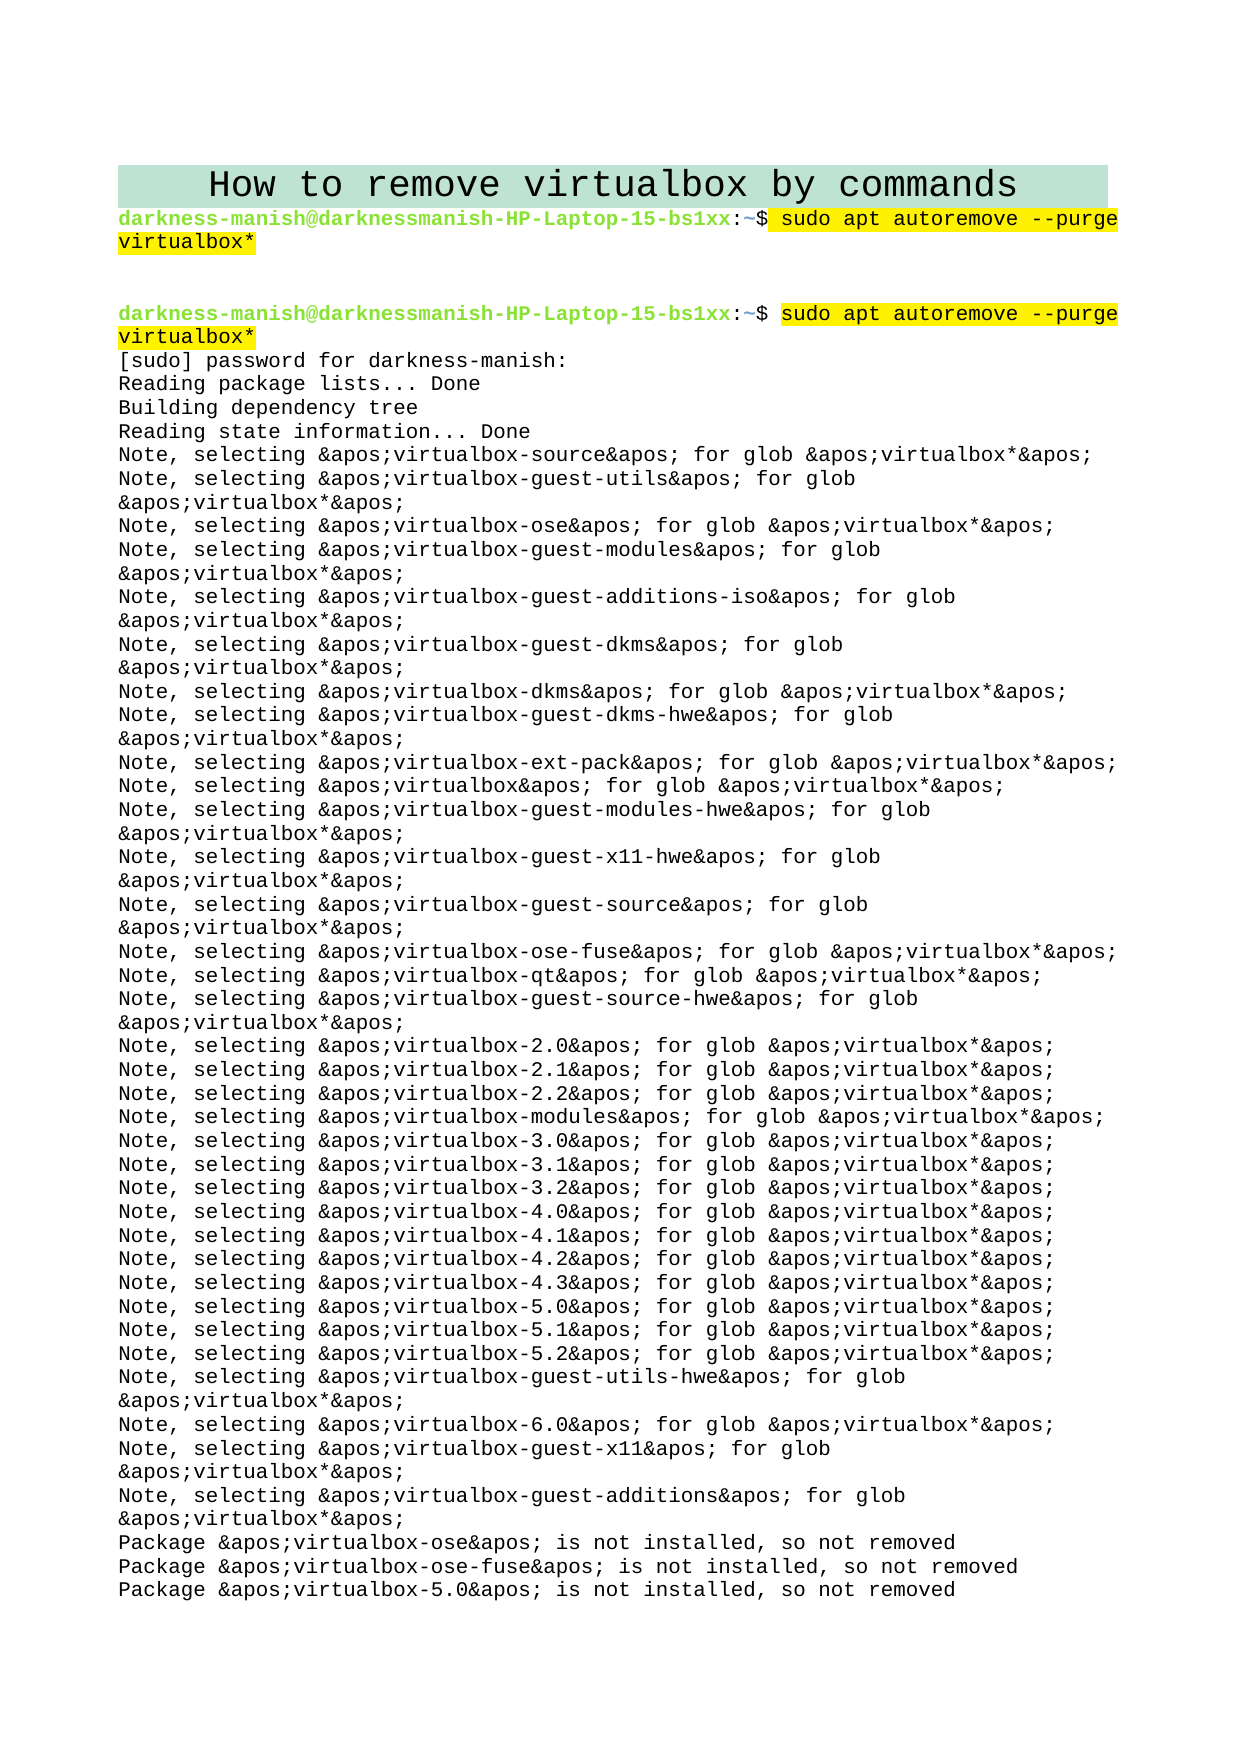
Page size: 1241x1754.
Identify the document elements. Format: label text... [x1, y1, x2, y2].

text Note, selecting &apos;virtualbox-qt&apos; for glob &apos;virtualbox*&apos; [118, 964, 1122, 988]
text Note, selecting &apos;virtualbox-2.0&apos; for glob &apos;virtualbox*&apos; [118, 1036, 1122, 1059]
text Note, selecting &apos;virtualbox-ext-pack&apos; for glob &apos;virtualbox*&apos; [118, 752, 1122, 775]
text darkness-manish@darknessmanish-HP-Laptop-15-bs1xx:~$ sudo apt autoremove --purge virtualbox* [118, 208, 1122, 255]
text Note, selecting &apos;virtualbox-guest-dkms-hwe&apos; for glob &apos;virtualbox*&apos; [118, 704, 1122, 752]
text Note, selecting &apos;virtualbox-4.2&apos; for glob &apos;virtualbox*&apos; [118, 1248, 1122, 1272]
text Note, selecting &apos;virtualbox-guest-modules-hwe&apos; for glob &apos;virtualbox*&apos; [118, 799, 1122, 846]
text Note, selecting &apos;virtualbox&apos; for glob &apos;virtualbox*&apos; [118, 775, 1122, 799]
text Note, selecting &apos;virtualbox-source&apos; for glob &apos;virtualbox*&apos; [118, 444, 1122, 468]
text Note, selecting &apos;virtualbox-2.1&apos; for glob &apos;virtualbox*&apos; [118, 1059, 1122, 1083]
text Note, selecting &apos;virtualbox-guest-utils&apos; for glob &apos;virtualbox*&apos; [118, 468, 1122, 515]
text Note, selecting &apos;virtualbox-ose&apos; for glob &apos;virtualbox*&apos; [118, 515, 1122, 539]
text Note, selecting &apos;virtualbox-guest-dkms&apos; for glob &apos;virtualbox*&apos; [118, 633, 1122, 681]
text Note, selecting &apos;virtualbox-dkms&apos; for glob &apos;virtualbox*&apos; [118, 681, 1122, 704]
text Note, selecting &apos;virtualbox-guest-source-hwe&apos; for glob &apos;virtualbox*&apos; [118, 988, 1122, 1036]
text darkness-manish@darknessmanish-HP-Laptop-15-bs1xx:~$ sudo apt autoremove --purge virtualbox* [118, 302, 1122, 350]
text Note, selecting &apos;virtualbox-4.1&apos; for glob &apos;virtualbox*&apos; [118, 1225, 1122, 1248]
text Note, selecting &apos;virtualbox-5.1&apos; for glob &apos;virtualbox*&apos; [118, 1319, 1122, 1343]
text Note, selecting &apos;virtualbox-3.1&apos; for glob &apos;virtualbox*&apos; [118, 1154, 1122, 1177]
text Note, selecting &apos;virtualbox-guest-source&apos; for glob &apos;virtualbox*&apos; [118, 894, 1122, 941]
text Note, selecting &apos;virtualbox-3.2&apos; for glob &apos;virtualbox*&apos; [118, 1177, 1122, 1201]
text Package &apos;virtualbox-ose-fuse&apos; is not installed, so not removed [118, 1556, 1122, 1579]
text Note, selecting &apos;virtualbox-5.0&apos; for glob &apos;virtualbox*&apos; [118, 1296, 1122, 1319]
text Note, selecting &apos;virtualbox-modules&apos; for glob &apos;virtualbox*&apos; [118, 1106, 1122, 1130]
text Note, selecting &apos;virtualbox-ose-fuse&apos; for glob &apos;virtualbox*&apos; [118, 941, 1122, 964]
text Note, selecting &apos;virtualbox-guest-x11-hwe&apos; for glob &apos;virtualbox*&apos; [118, 846, 1122, 894]
text Note, selecting &apos;virtualbox-6.0&apos; for glob &apos;virtualbox*&apos; [118, 1414, 1122, 1437]
text Note, selecting &apos;virtualbox-4.3&apos; for glob &apos;virtualbox*&apos; [118, 1272, 1122, 1296]
text Note, selecting &apos;virtualbox-3.0&apos; for glob &apos;virtualbox*&apos; [118, 1130, 1122, 1154]
text Reading package lists... Done [118, 373, 1122, 397]
text Note, selecting &apos;virtualbox-2.2&apos; for glob &apos;virtualbox*&apos; [118, 1083, 1122, 1106]
text Note, selecting &apos;virtualbox-4.0&apos; for glob &apos;virtualbox*&apos; [118, 1201, 1122, 1225]
text Package &apos;virtualbox-ose&apos; is not installed, so not removed [118, 1532, 1122, 1556]
text Note, selecting &apos;virtualbox-guest-x11&apos; for glob &apos;virtualbox*&apos; [118, 1437, 1122, 1485]
text Note, selecting &apos;virtualbox-5.2&apos; for glob &apos;virtualbox*&apos; [118, 1343, 1122, 1367]
text Package &apos;virtualbox-5.0&apos; is not installed, so not removed [118, 1579, 1122, 1603]
text [sudo] password for darkness-manish: [118, 350, 1122, 373]
text Reading state information... Done [118, 421, 1122, 444]
text How to remove virtualbox by commands [118, 165, 1122, 208]
text Building dependency tree [118, 397, 1122, 421]
text Note, selecting &apos;virtualbox-guest-additions-iso&apos; for glob &apos;virtualbox*&apos; [118, 586, 1122, 633]
text Note, selecting &apos;virtualbox-guest-utils-hwe&apos; for glob &apos;virtualbox*&apos; [118, 1367, 1122, 1414]
text Note, selecting &apos;virtualbox-guest-modules&apos; for glob &apos;virtualbox*&apos; [118, 539, 1122, 586]
text Note, selecting &apos;virtualbox-guest-additions&apos; for glob &apos;virtualbox*&apos; [118, 1485, 1122, 1532]
